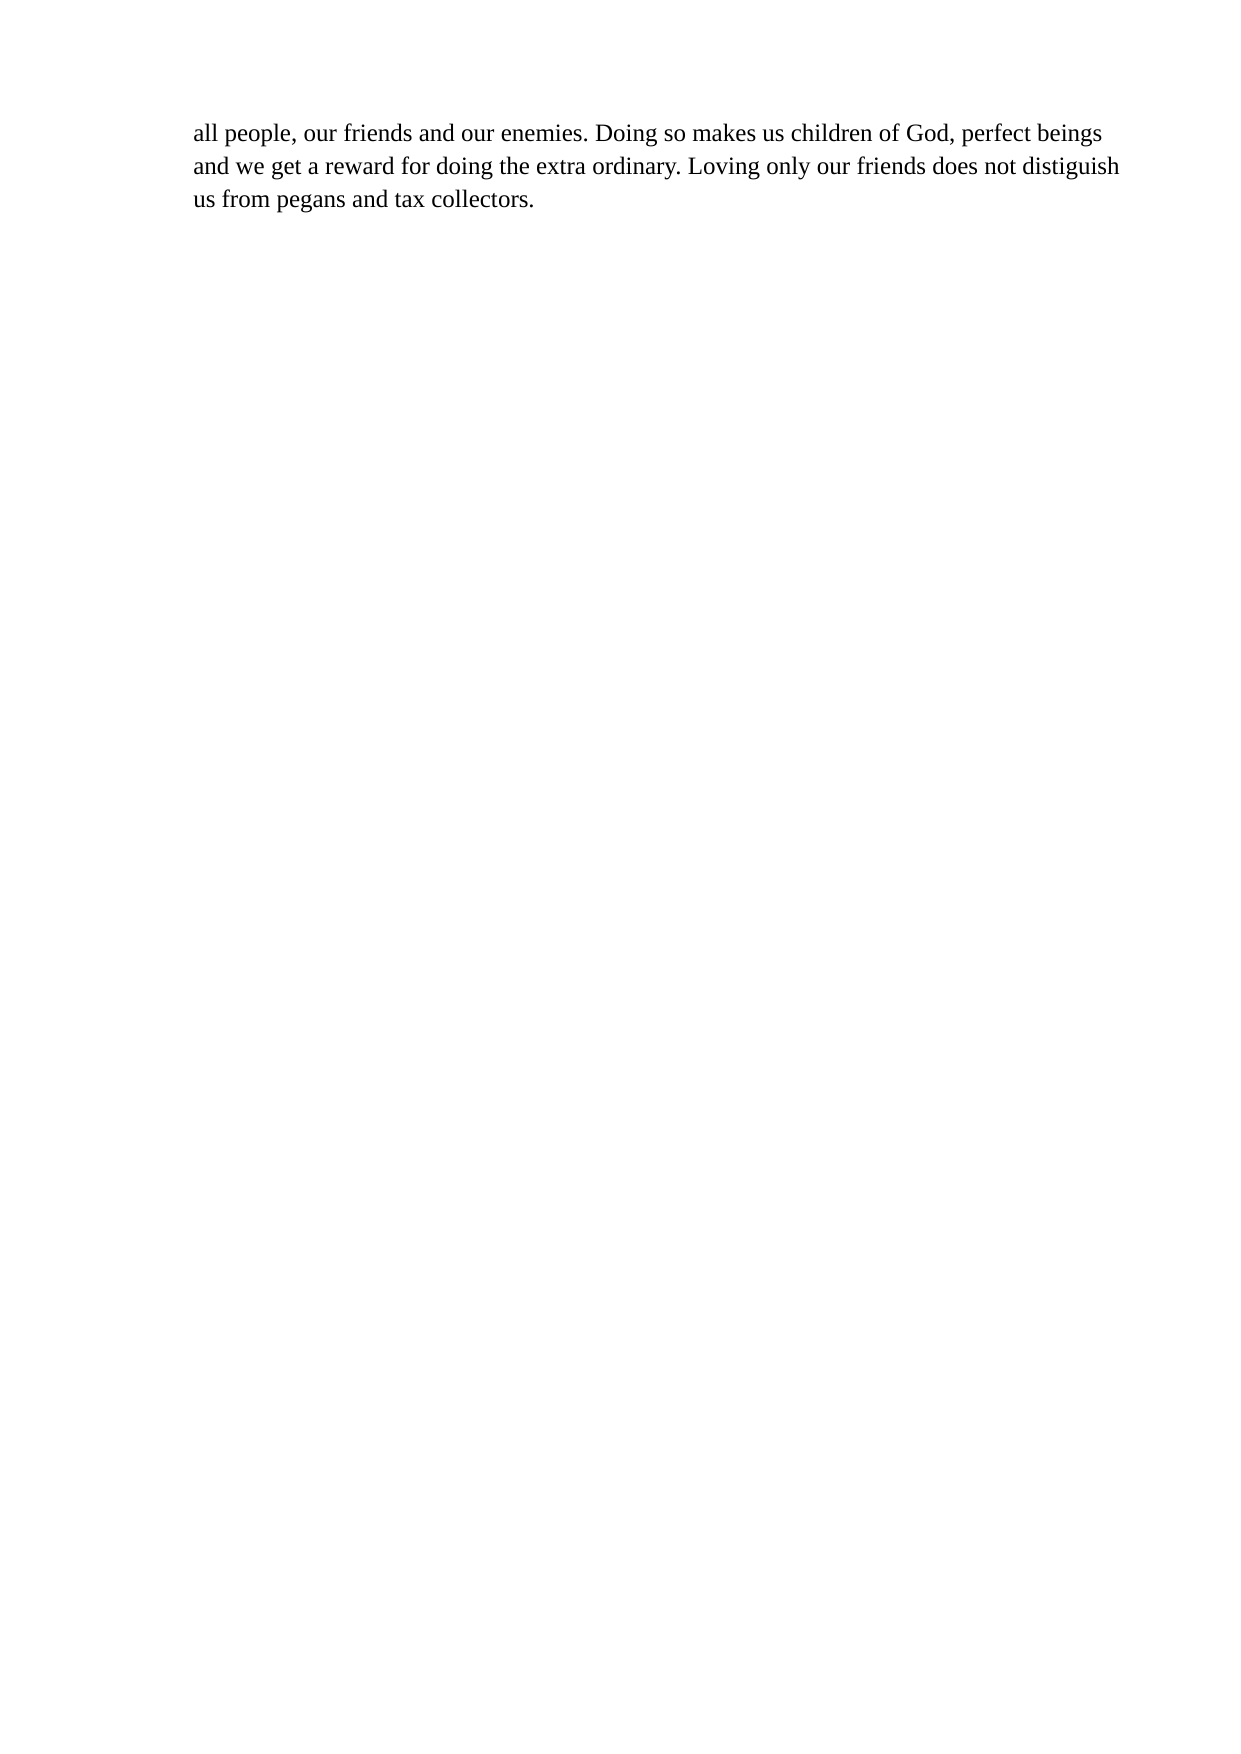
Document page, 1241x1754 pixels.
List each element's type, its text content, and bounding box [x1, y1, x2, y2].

list all people, our friends and our enemies. Doing so makes us children of God, perfect beings and we get a reward for doing the extra ordinary. Loving only our friends does not distiguish us from pegans and tax collectors. [156, 118, 1122, 213]
